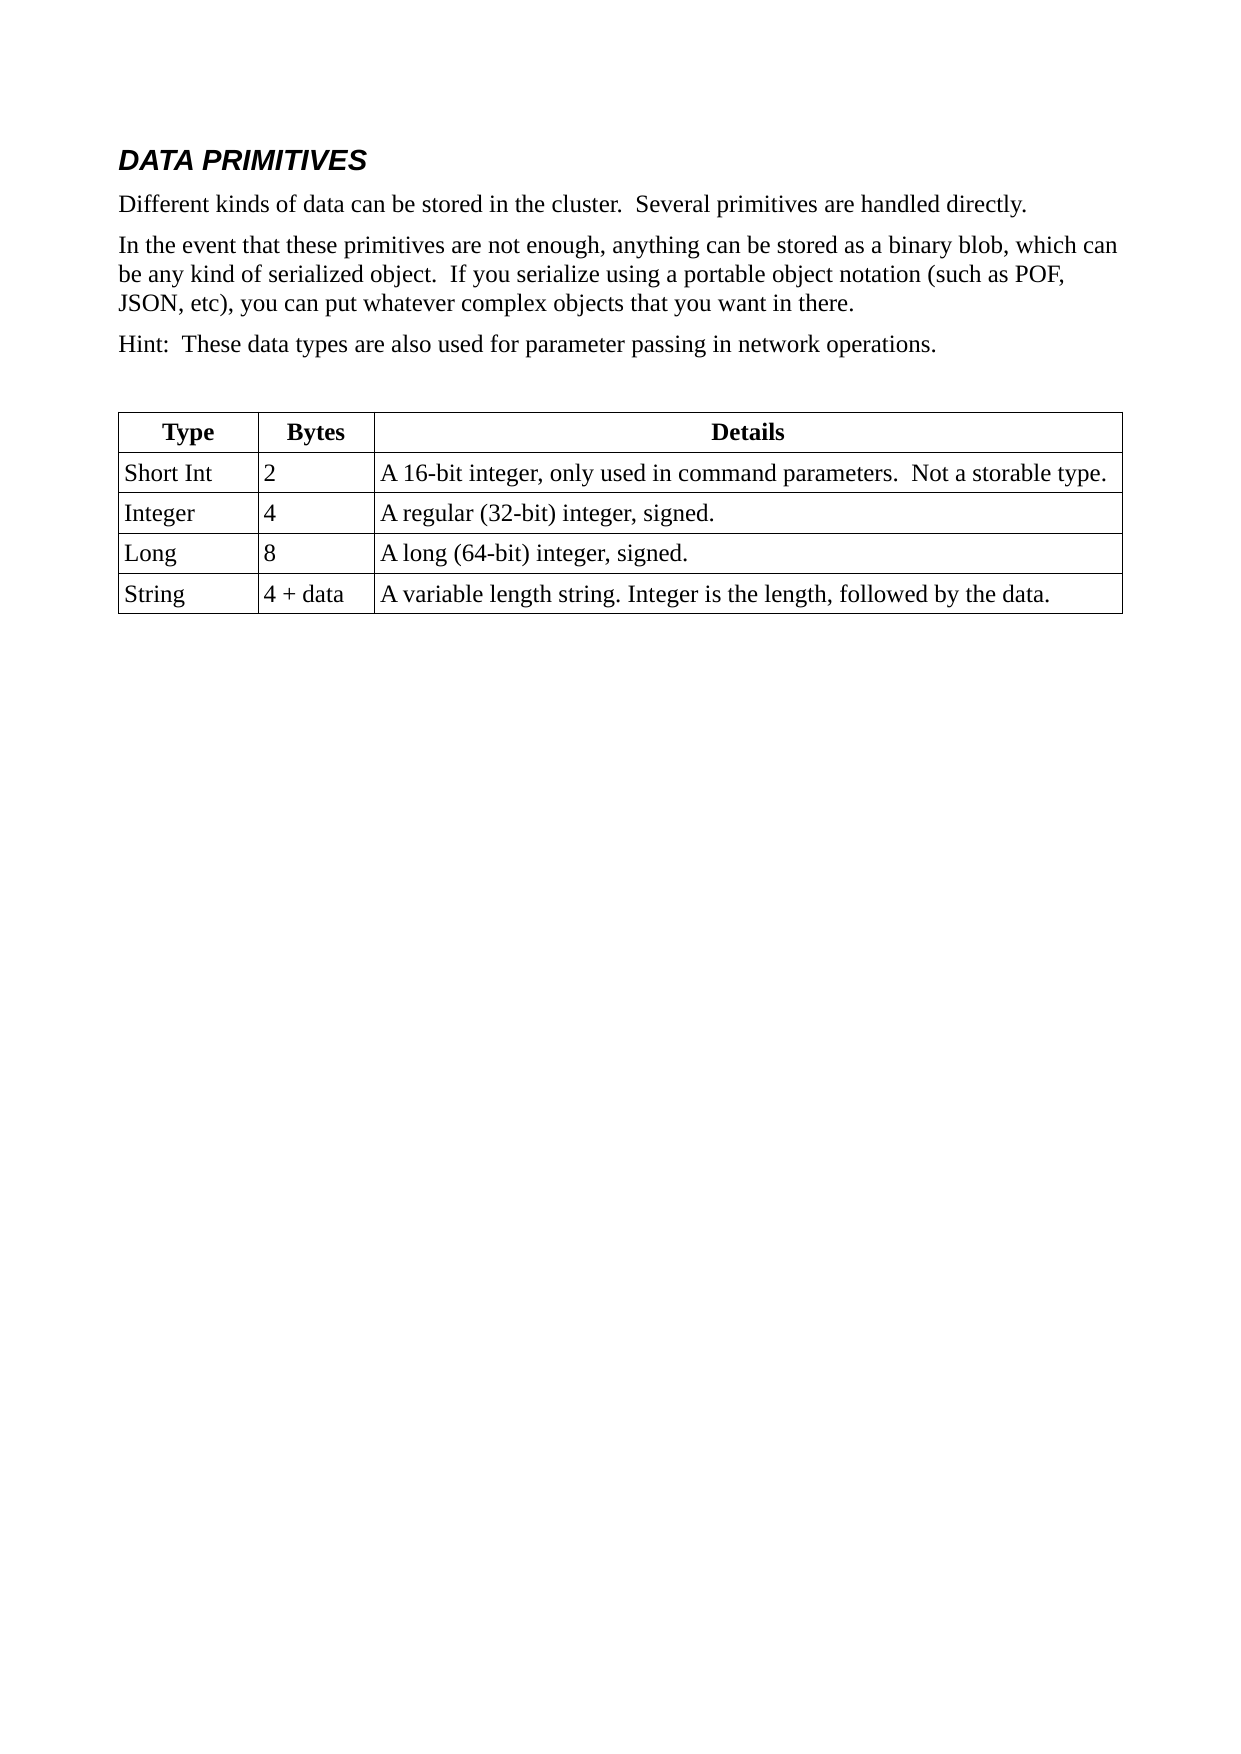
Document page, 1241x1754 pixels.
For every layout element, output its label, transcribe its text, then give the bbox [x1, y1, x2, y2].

table_cell Short Int [119, 453, 258, 492]
table_cell 8 [259, 534, 374, 573]
table_cell A variable length string. Integer is the length, followed by the data. [375, 574, 1122, 613]
table_header Details [375, 413, 1122, 452]
table_cell String [119, 574, 258, 613]
text Different kinds of data can be stored in the cluster. Several primitives are handled directly. [118, 189, 1122, 218]
text In the event that these primitives are not enough, anything can be stored as a binary blob, which can be any kind of serialized object. If you serialize using a portable object notation (such as POF, JSON, etc), you can put whatever complex objects that you want in there. [118, 230, 1122, 317]
subtitle DATA PRIMITIVES [118, 143, 1122, 177]
table_header Bytes [259, 413, 374, 452]
table_cell A 16-bit integer, only used in command parameters. Not a storable type. [375, 453, 1122, 492]
table_cell 2 [259, 453, 374, 492]
table_cell 4 [259, 493, 374, 533]
text Hint: These data types are also used for parameter passing in network operations. [118, 329, 1122, 358]
table_cell 4 + data [259, 574, 374, 613]
table_header Type [119, 413, 258, 452]
table_cell Long [119, 534, 258, 573]
table_cell Integer [119, 493, 258, 533]
table_cell A long (64-bit) integer, signed. [375, 534, 1122, 573]
table_cell A regular (32-bit) integer, signed. [375, 493, 1122, 533]
